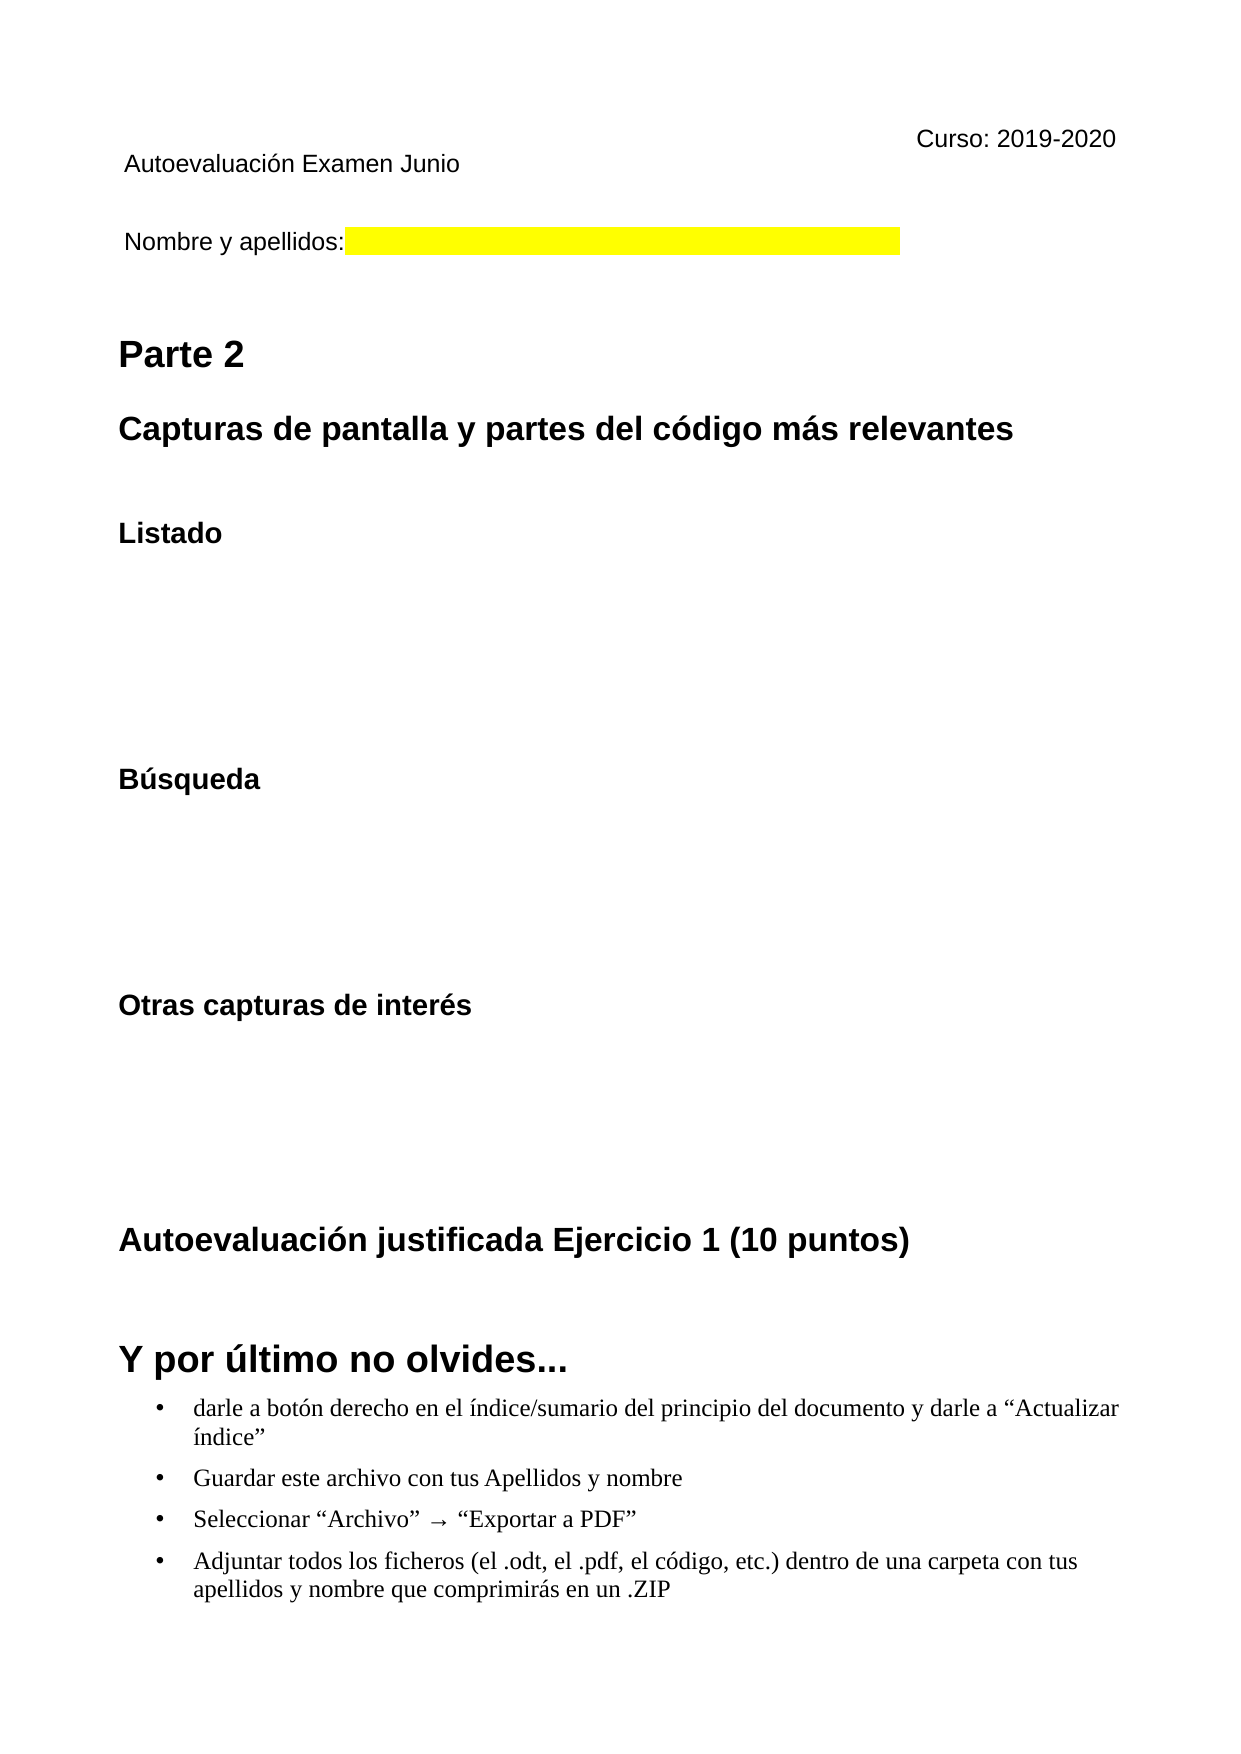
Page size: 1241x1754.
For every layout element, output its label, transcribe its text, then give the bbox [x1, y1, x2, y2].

subtitle Parte 2 [118, 332, 1122, 376]
list Adjuntar todos los ficheros (el .odt, el .pdf, el código, etc.) dentro de una carpeta con tus apellidos y nombre que comprimirás en un .ZIP [156, 1546, 1122, 1603]
subtitle Autoevaluación justificada Ejercicio 1 (10 puntos) [118, 1220, 1122, 1258]
subtitle Búsqueda [118, 762, 1122, 796]
list Guardar este archivo con tus Apellidos y nombre [156, 1463, 1122, 1492]
subtitle Otras capturas de interés [118, 988, 1122, 1021]
subtitle Capturas de pantalla y partes del código más relevantes [118, 409, 1122, 448]
subtitle Y por último no olvides... [118, 1337, 1122, 1381]
list Seleccionar “Archivo” → “Exportar a PDF” [156, 1504, 1122, 1533]
subtitle Listado [118, 516, 1122, 550]
list darle a botón derecho en el índice/sumario del principio del documento y darle a “Actualizar índice” [156, 1393, 1122, 1451]
